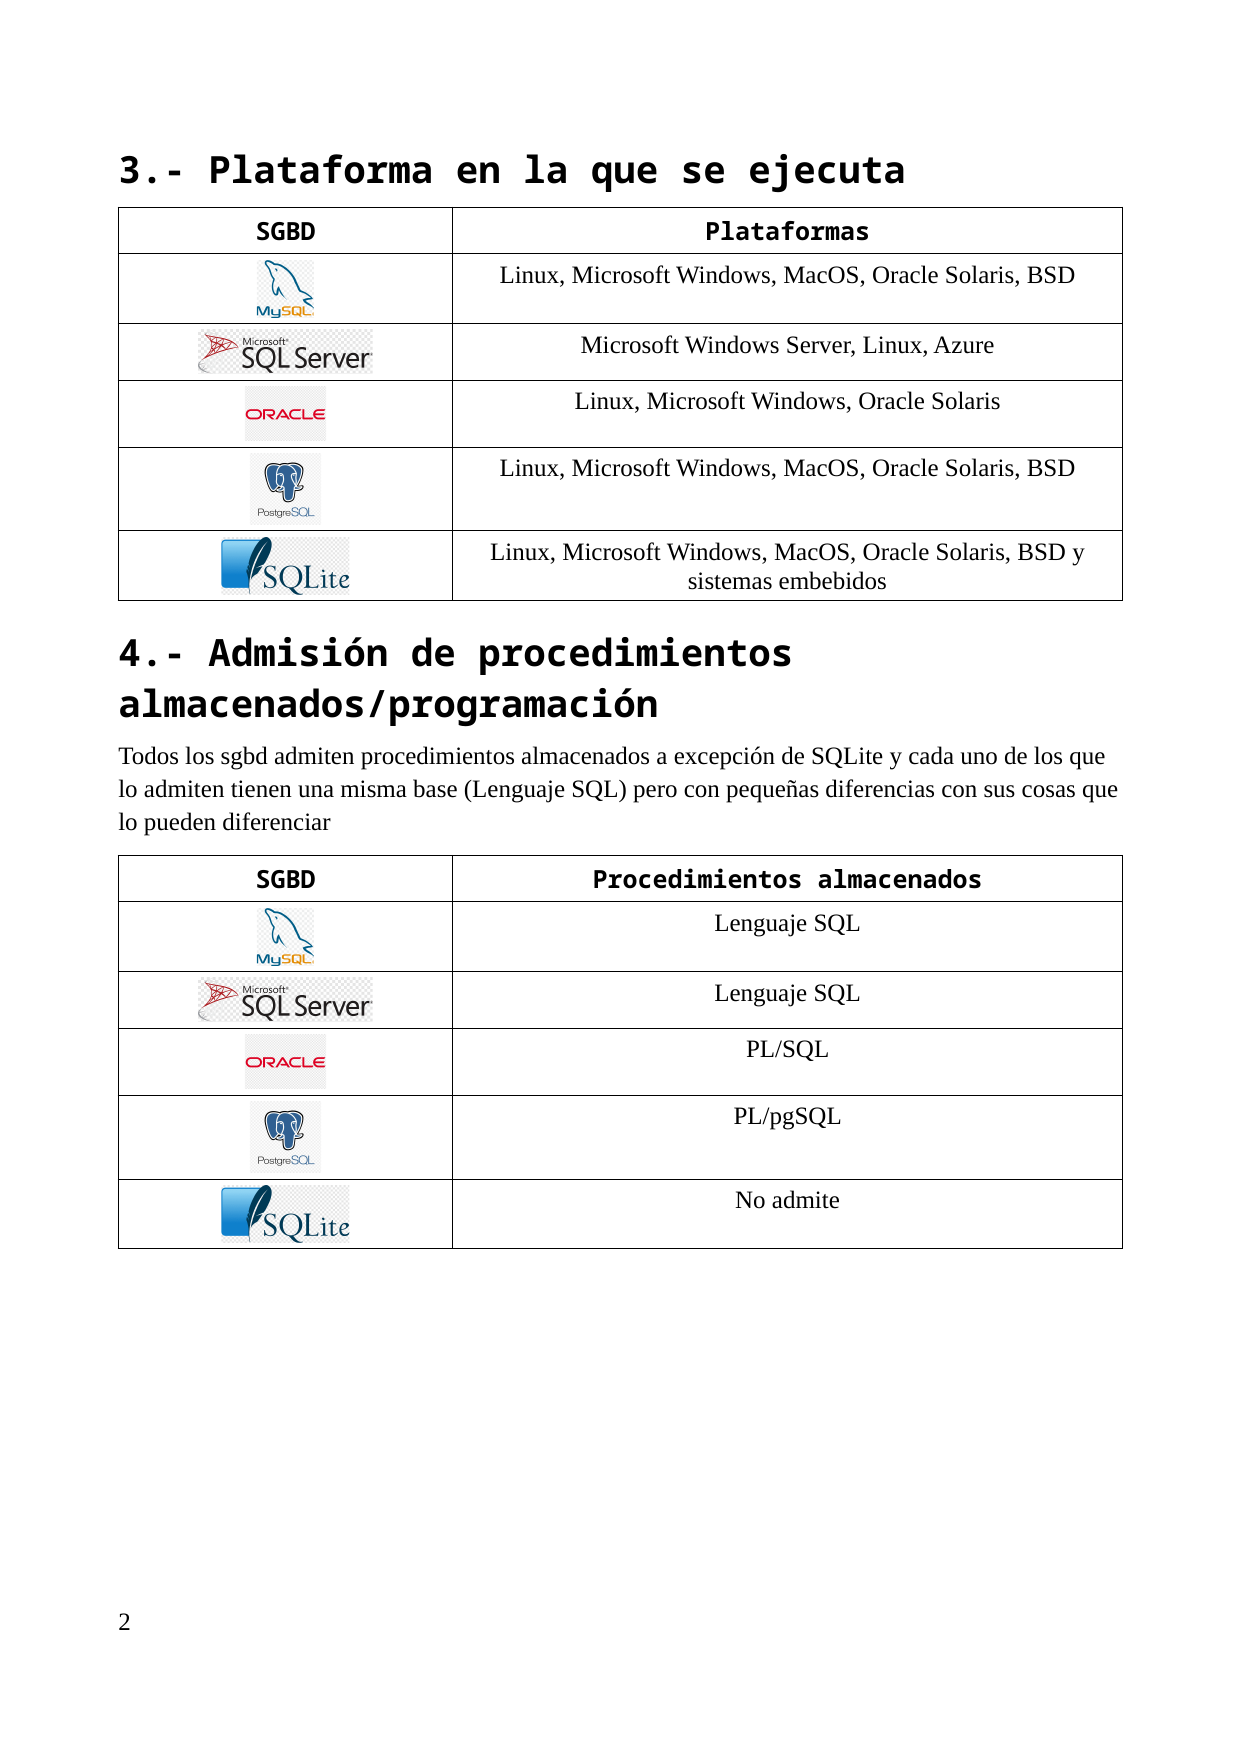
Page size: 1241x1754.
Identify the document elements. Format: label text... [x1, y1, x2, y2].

subtitle 4.- Admisión de procedimientos almacenados/programación [118, 626, 1122, 728]
table_cell Linux, Microsoft Windows, MacOS, Oracle Solaris, BSD [453, 448, 1122, 530]
table_cell [119, 1180, 452, 1248]
table_cell Linux, Microsoft Windows, MacOS, Oracle Solaris, BSD [453, 254, 1122, 323]
table_cell Lenguaje SQL [453, 972, 1122, 1028]
subtitle 3.- Plataforma en la que se ejecuta [118, 143, 1122, 194]
table_cell [119, 1029, 452, 1094]
table_header Plataformas [453, 208, 1122, 253]
table_cell [119, 324, 452, 380]
table_cell Microsoft Windows Server, Linux, Azure [453, 324, 1122, 380]
picture [198, 977, 373, 1022]
picture [198, 329, 373, 374]
table_header SGBD [119, 856, 452, 901]
table_cell PL/pgSQL [453, 1096, 1122, 1178]
picture [249, 1101, 322, 1173]
picture [221, 537, 350, 595]
picture [256, 260, 314, 318]
picture [244, 1034, 327, 1089]
picture [249, 453, 322, 525]
table_cell [119, 254, 452, 323]
picture [244, 386, 327, 441]
picture [256, 908, 314, 966]
text Todos los sgbd admiten procedimientos almacenados a excepción de SQLite y cada uno de los que lo admiten tienen una misma base (Lenguaje SQL) pero con pequeñas diferencias con sus cosas que lo pueden diferenciar [118, 741, 1122, 836]
table_cell [119, 381, 452, 447]
table_header SGBD [119, 208, 452, 253]
table_cell Linux, Microsoft Windows, MacOS, Oracle Solaris, BSD y sistemas embebidos [453, 531, 1122, 600]
table_cell Linux, Microsoft Windows, Oracle Solaris [453, 381, 1122, 447]
table_cell [119, 902, 452, 971]
table_cell [119, 1096, 452, 1178]
table_cell No admite [453, 1180, 1122, 1248]
table_cell Lenguaje SQL [453, 902, 1122, 971]
table_cell [119, 531, 452, 600]
table_header Procedimientos almacenados [453, 856, 1122, 901]
table_cell [119, 972, 452, 1028]
table_cell PL/SQL [453, 1029, 1122, 1094]
table_cell [119, 448, 452, 530]
picture [221, 1185, 350, 1243]
